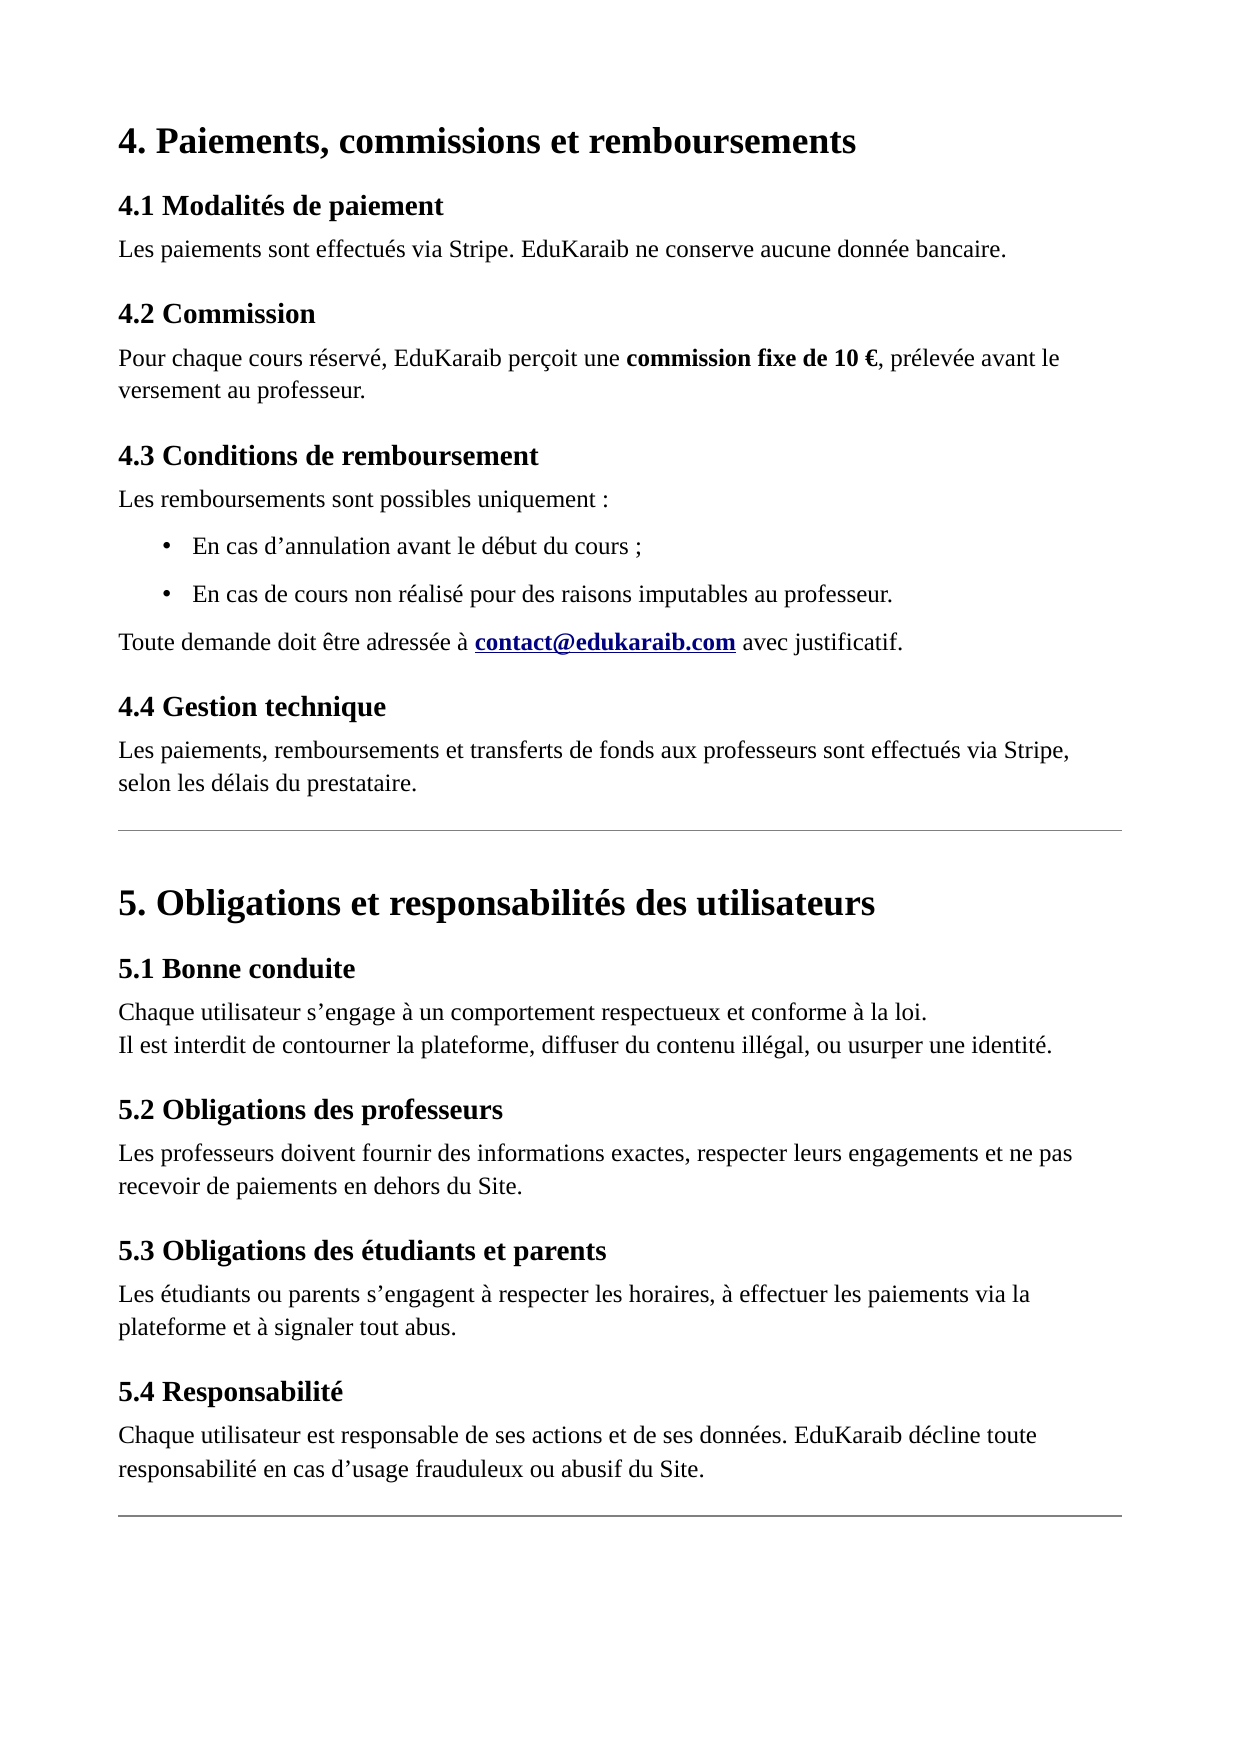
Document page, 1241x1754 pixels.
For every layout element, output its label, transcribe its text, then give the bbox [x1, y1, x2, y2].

text Les paiements, remboursements et transferts de fonds aux professeurs sont effectués via Stripe, selon les délais du prestataire. [118, 735, 1122, 797]
subtitle 4.2 Commission [118, 297, 1122, 330]
text Les remboursements sont possibles uniquement : [118, 484, 1122, 513]
text Chaque utilisateur est responsable de ses actions et de ses données. EduKaraib décline toute responsabilité en cas d’usage frauduleux ou abusif du Site. [118, 1421, 1122, 1482]
text Toute demande doit être adressée à contact@edukaraib.com avec justificatif. [118, 627, 1122, 655]
subtitle 4.4 Gestion technique [118, 689, 1122, 722]
list En cas d’annulation avant le début du cours ; [162, 531, 1122, 560]
subtitle 5.3 Obligations des étudiants et parents [118, 1233, 1122, 1267]
text Pour chaque cours réservé, EduKaraib perçoit une commission fixe de 10 €, prélevée avant le versement au professeur. [118, 343, 1122, 404]
subtitle 5.2 Obligations des professeurs [118, 1092, 1122, 1126]
list En cas de cours non réalisé pour des raisons imputables au professeur. [162, 579, 1122, 608]
subtitle 5.4 Responsabilité [118, 1374, 1122, 1408]
subtitle 4.1 Modalités de paiement [118, 188, 1122, 222]
subtitle 5. Obligations et responsabilités des utilisateurs [118, 881, 1122, 924]
text Les étudiants ou parents s’engagent à respecter les horaires, à effectuer les paiements via la plateforme et à signaler tout abus. [118, 1279, 1122, 1341]
text Les professeurs doivent fournir des informations exactes, respecter leurs engagements et ne pas recevoir de paiements en dehors du Site. [118, 1138, 1122, 1200]
subtitle 4. Paiements, commissions et remboursements [118, 118, 1122, 161]
text Les paiements sont effectués via Stripe. EduKaraib ne conserve aucune donnée bancaire. [118, 234, 1122, 263]
text Chaque utilisateur s’engage à un comportement respectueux et conforme à la loi. Il est interdit de contourner la plateforme, diffuser du contenu illégal, ou usurper une identité. [118, 997, 1122, 1059]
subtitle 4.3 Conditions de remboursement [118, 438, 1122, 471]
subtitle 5.1 Bonne conduite [118, 951, 1122, 984]
